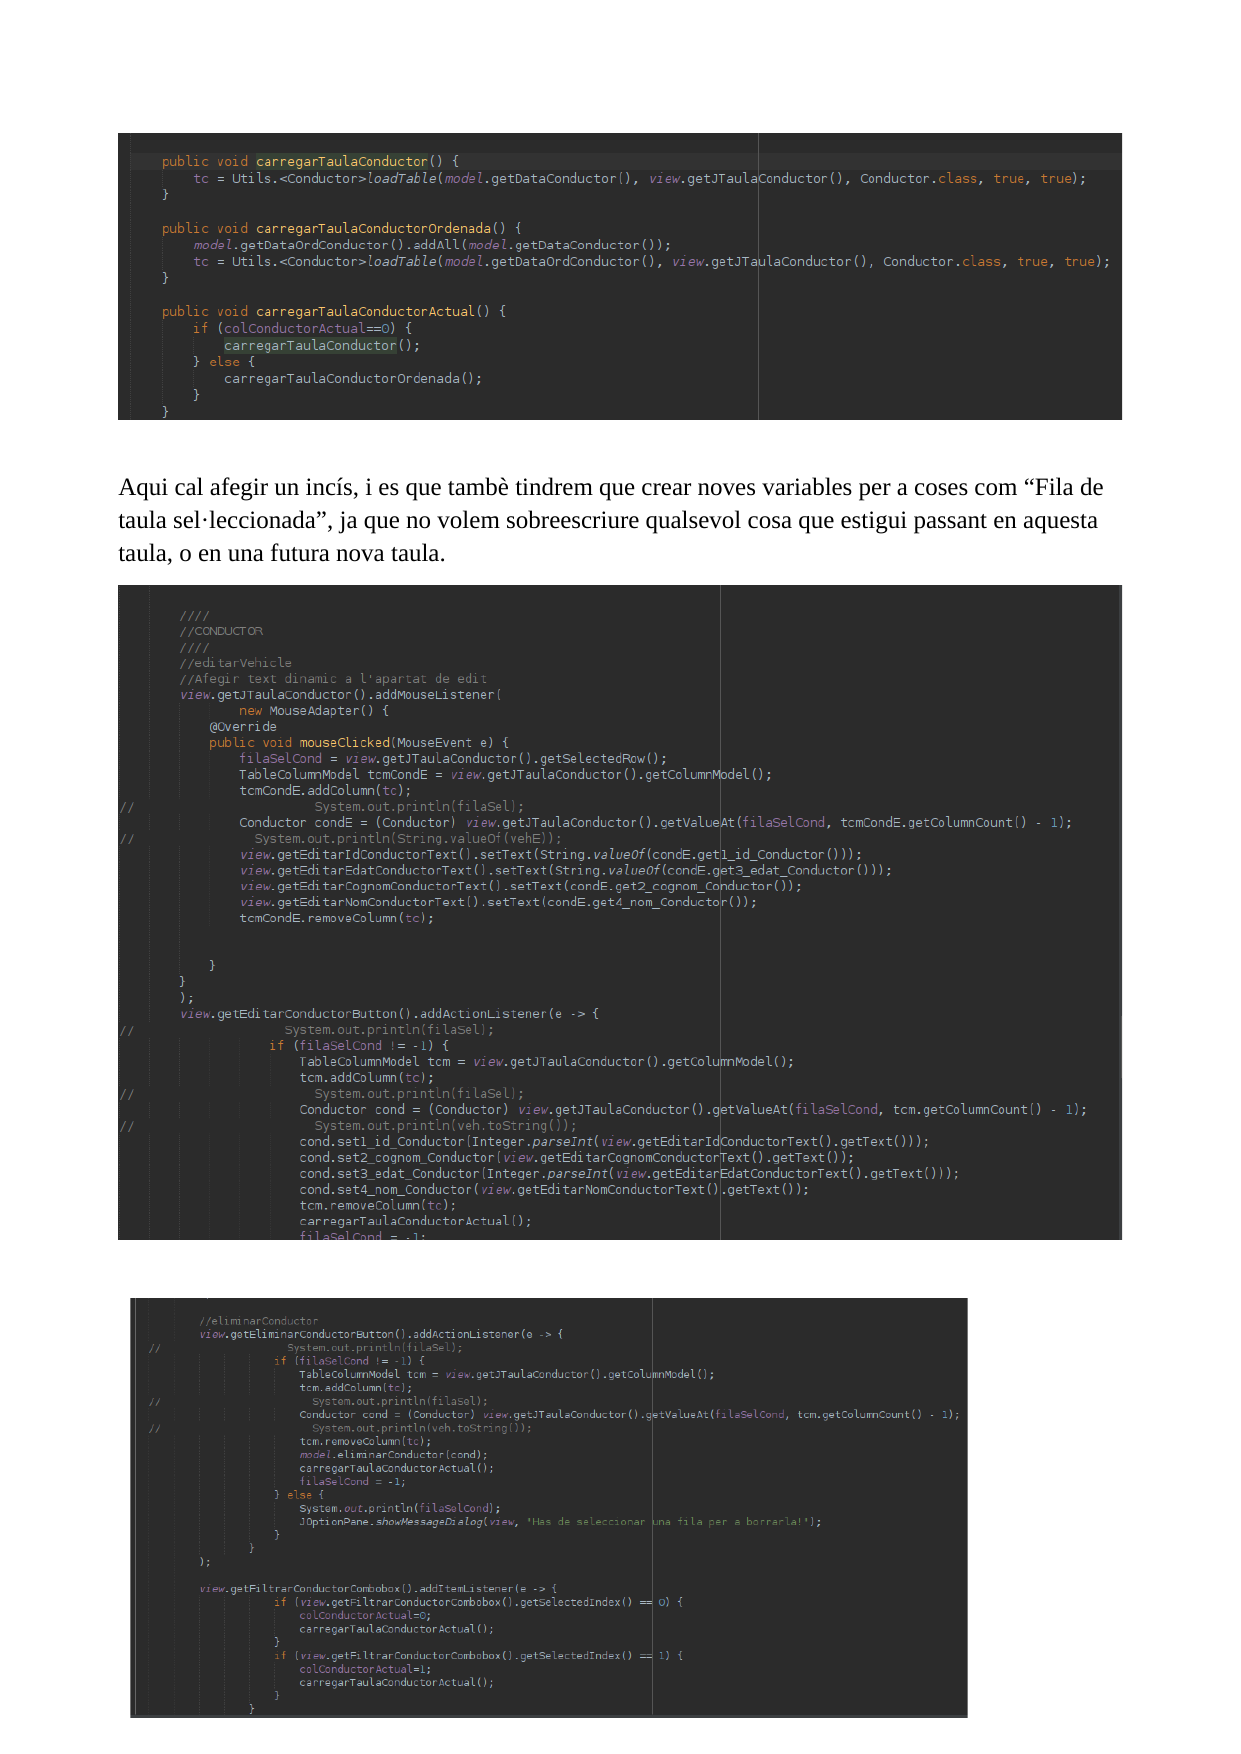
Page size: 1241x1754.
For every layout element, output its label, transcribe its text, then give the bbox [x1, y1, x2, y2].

picture [118, 133, 1123, 420]
picture [118, 585, 1123, 1240]
text Aqui cal afegir un incís, i es que tambè tindrem que crear noves variables per a coses com “Fila de taula sel·leccionada”, ja que no volem sobreescriure qualsevol cosa que estigui passant en aquesta taula, o en una futura nova taula. [118, 472, 1122, 567]
picture [130, 1298, 968, 1718]
